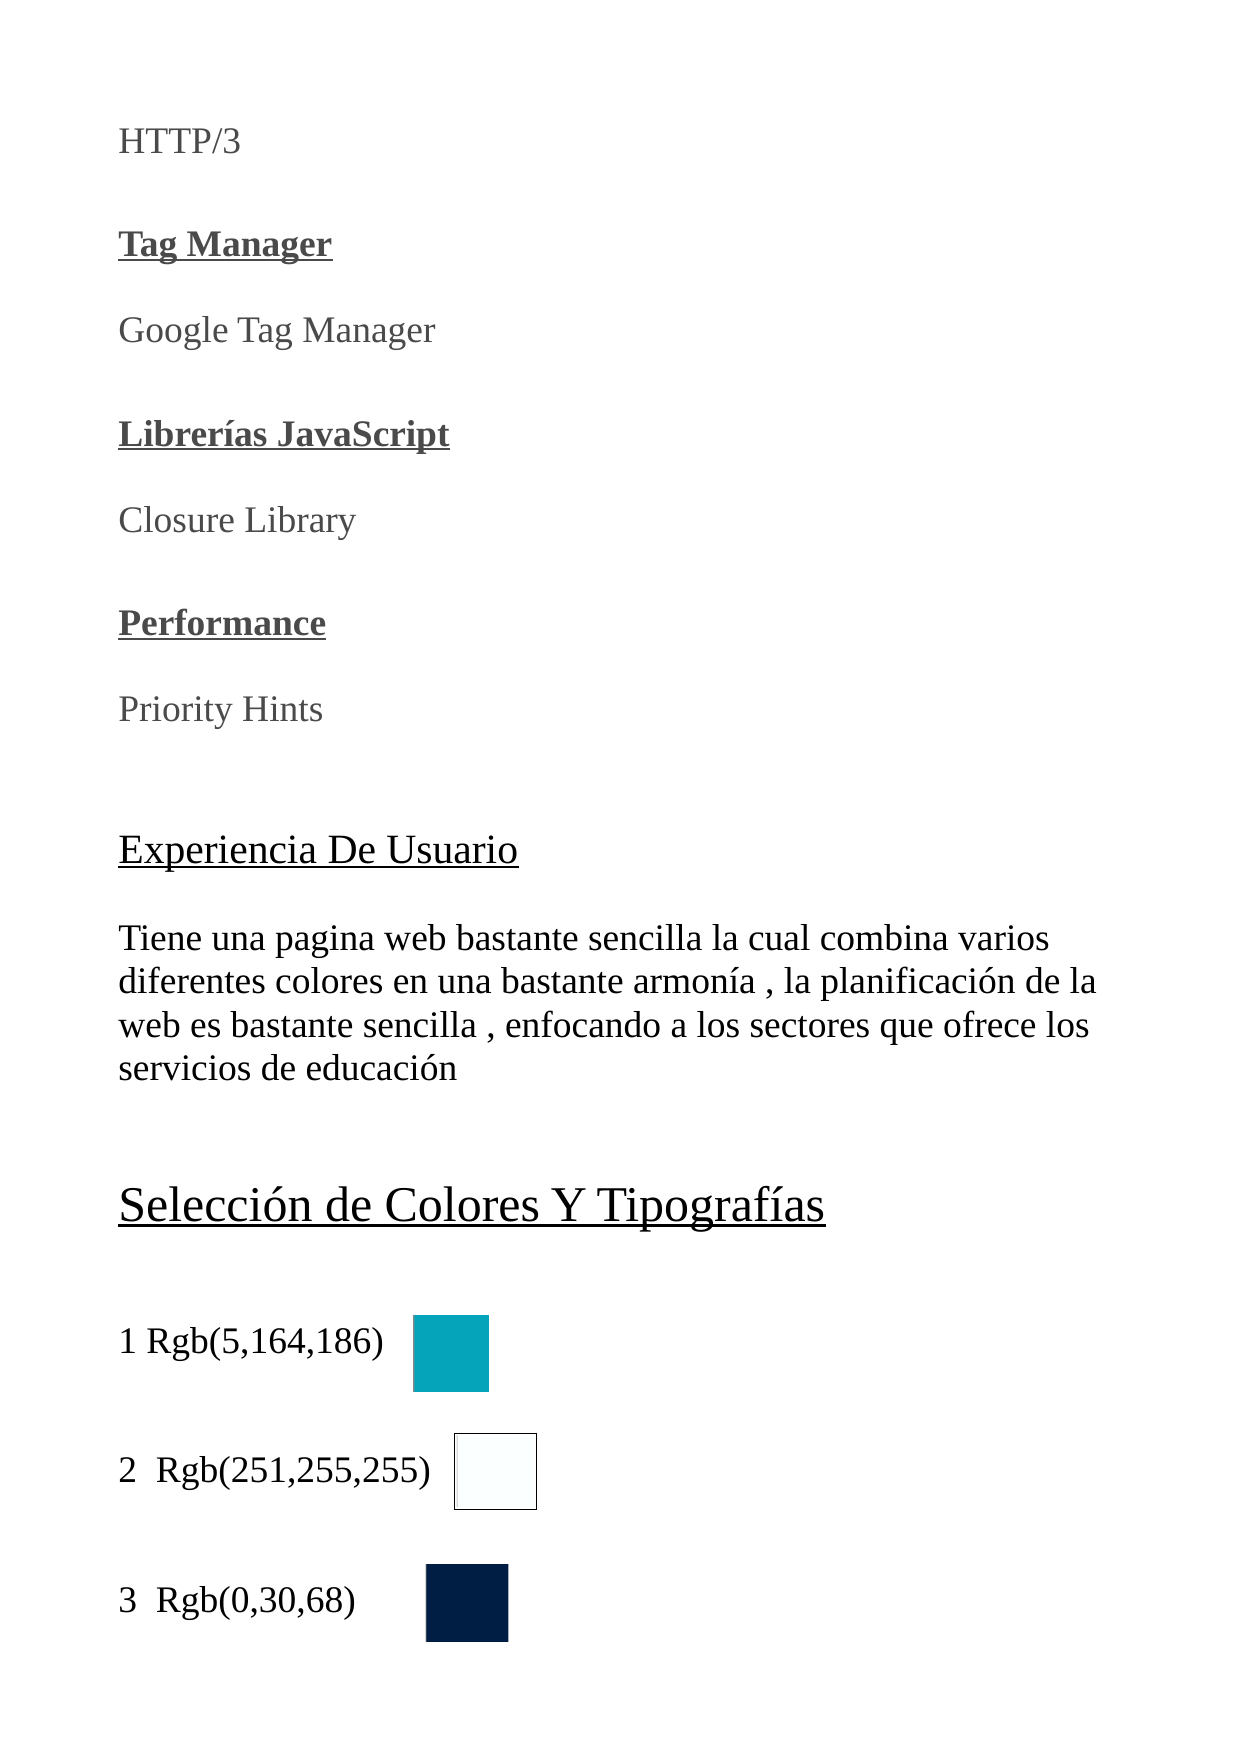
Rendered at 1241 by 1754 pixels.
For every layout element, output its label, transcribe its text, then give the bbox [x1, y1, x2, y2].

text Closure Library [118, 497, 1122, 540]
picture [413, 1315, 489, 1392]
text Librerías JavaScript [118, 411, 1122, 454]
text Tiene una pagina web bastante sencilla la cual combina varios diferentes colores en una bastante armonía , la planificación de la web es bastante sencilla , enfocando a los sectores que ofrece los servicios de educación [118, 916, 1122, 1088]
text 3 Rgb(0,30,68) [118, 1577, 425, 1620]
text [537, 1448, 1122, 1491]
text Performance [118, 601, 1122, 644]
text 1 Rgb(5,164,186) [118, 1318, 413, 1361]
text Experiencia De Usuario [118, 825, 1122, 873]
text [509, 1577, 1122, 1620]
text HTTP/3 [118, 118, 1122, 161]
picture [425, 1564, 509, 1642]
text Selección de Colores Y Tipografías [118, 1174, 1122, 1232]
text Tag Manager [118, 221, 1122, 264]
text Google Tag Manager [118, 308, 1122, 351]
picture [456, 1435, 534, 1507]
text Priority Hints [118, 687, 1122, 730]
text 2 Rgb(251,255,255) [118, 1448, 454, 1491]
text [489, 1318, 1122, 1361]
